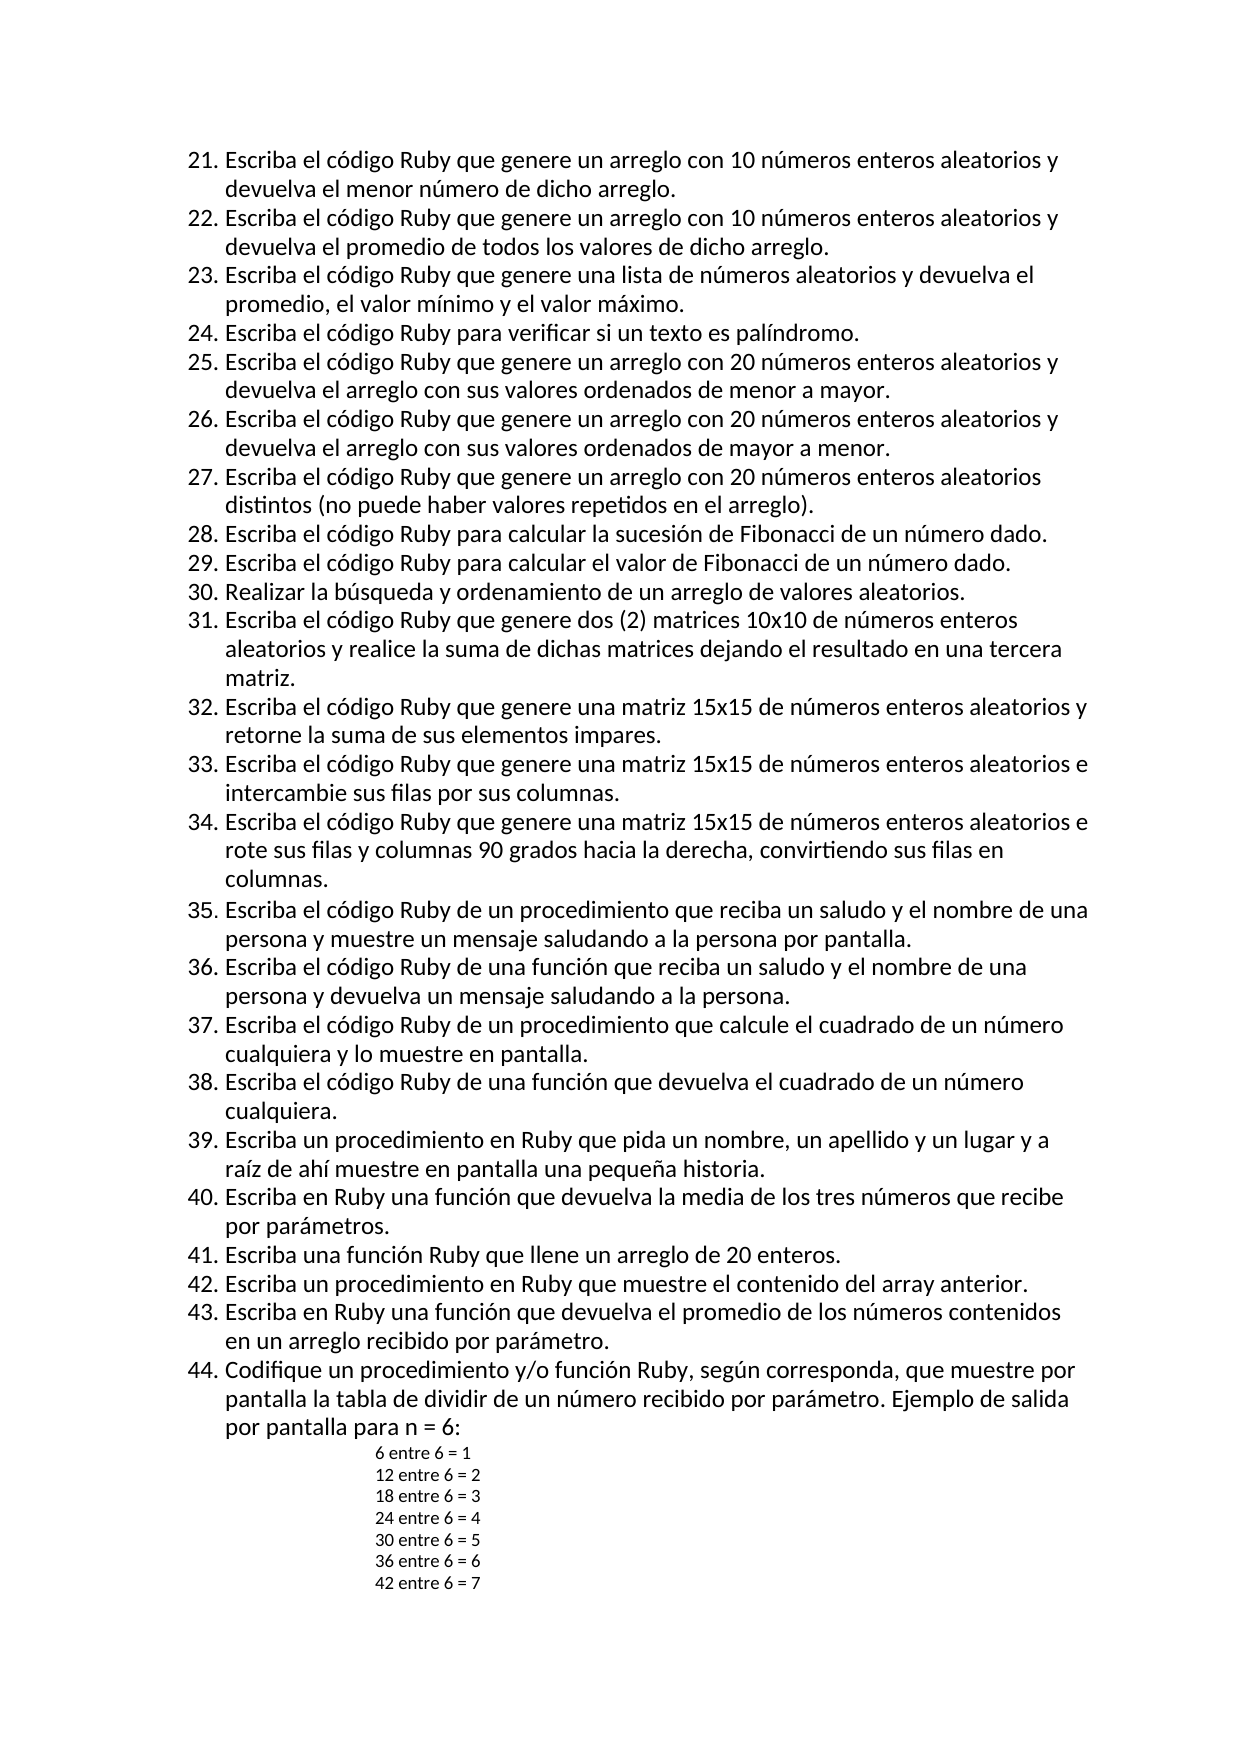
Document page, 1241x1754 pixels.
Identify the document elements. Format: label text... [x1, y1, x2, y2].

list Escriba el código Ruby que genere un arreglo con 10 números enteros aleatorios y devuelva el menor número de dicho arreglo. [187, 150, 1091, 204]
list Escriba el código Ruby de un procedimiento que reciba un saludo y el nombre de una persona y muestre un mensaje saludando a la persona por pantalla. [187, 897, 1091, 953]
list Escriba el código Ruby que genere dos (2) matrices 10x10 de números enteros aleatorios y realice la suma de dichas matrices dejando el resultado en una tercera matriz. [187, 610, 1091, 692]
list Escriba el código Ruby que genere una matriz 15x15 de números enteros aleatorios e rote sus filas y columnas 90 grados hacia la derecha, convirtiendo sus filas en columnas. [187, 811, 1091, 894]
list Escriba una función Ruby que llene un arreglo de 20 enteros. [187, 1244, 1091, 1269]
list Codifique un procedimiento y/o función Ruby, según corresponda, que muestre por pantalla la tabla de dividir de un número recibido por parámetro. Ejemplo de salida por pantalla para n = 6: [187, 1359, 1091, 1442]
list Escriba en Ruby una función que devuelva el promedio de los números contenidos en un arreglo recibido por parámetro. [187, 1302, 1091, 1356]
list Escriba un procedimiento en Ruby que muestre el contenido del array anterior. [187, 1273, 1091, 1298]
list Escriba el código Ruby que genere una lista de números aleatorios y devuelva el promedio, el valor mínimo y el valor máximo. [187, 265, 1091, 319]
list Escriba el código Ruby que genere una matriz 15x15 de números enteros aleatorios y retorne la suma de sus elementos impares. [187, 696, 1091, 750]
list Escriba el código Ruby que genere un arreglo con 20 números enteros aleatorios y devuelva el arreglo con sus valores ordenados de menor a mayor. [187, 351, 1091, 405]
list Escriba en Ruby una función que devuelva la media de los tres números que recibe por parámetros. [187, 1187, 1091, 1241]
text 6 entre 6 = 1 [375, 1446, 1091, 1464]
text 18 entre 6 = 3 [375, 1489, 1091, 1508]
list Escriba el código Ruby que genere un arreglo con 20 números enteros aleatorios distintos (no puede haber valores repetidos en el arreglo). [187, 466, 1091, 520]
list Realizar la búsqueda y ordenamiento de un arreglo de valores aleatorios. [187, 581, 1091, 606]
text 36 entre 6 = 6 [375, 1553, 1091, 1572]
list Escriba el código Ruby que genere un arreglo con 20 números enteros aleatorios y devuelva el arreglo con sus valores ordenados de mayor a menor. [187, 409, 1091, 462]
list Escriba el código Ruby que genere un arreglo con 10 números enteros aleatorios y devuelva el promedio de todos los valores de dicho arreglo. [187, 207, 1091, 261]
list Escriba un procedimiento en Ruby que pida un nombre, un apellido y un lugar y a raíz de ahí muestre en pantalla una pequeña historia. [187, 1129, 1091, 1183]
list Escriba el código Ruby que genere una matriz 15x15 de números enteros aleatorios e intercambie sus filas por sus columnas. [187, 754, 1091, 807]
text 30 entre 6 = 5 [375, 1532, 1091, 1551]
text 42 entre 6 = 7 [375, 1575, 1091, 1594]
text 12 entre 6 = 2 [375, 1467, 1091, 1486]
text 24 entre 6 = 4 [375, 1510, 1091, 1529]
list Escriba el código Ruby de una función que reciba un saludo y el nombre de una persona y devuelva un mensaje saludando a la persona. [187, 957, 1091, 1011]
list Escriba el código Ruby de una función que devuelva el cuadrado de un número cualquiera. [187, 1072, 1091, 1126]
list Escriba el código Ruby de un procedimiento que calcule el cuadrado de un número cualquiera y lo muestre en pantalla. [187, 1014, 1091, 1068]
list Escriba el código Ruby para verificar si un texto es palíndromo. [187, 322, 1091, 347]
list Escriba el código Ruby para calcular el valor de Fibonacci de un número dado. [187, 552, 1091, 577]
list Escriba el código Ruby para calcular la sucesión de Fibonacci de un número dado. [187, 524, 1091, 549]
